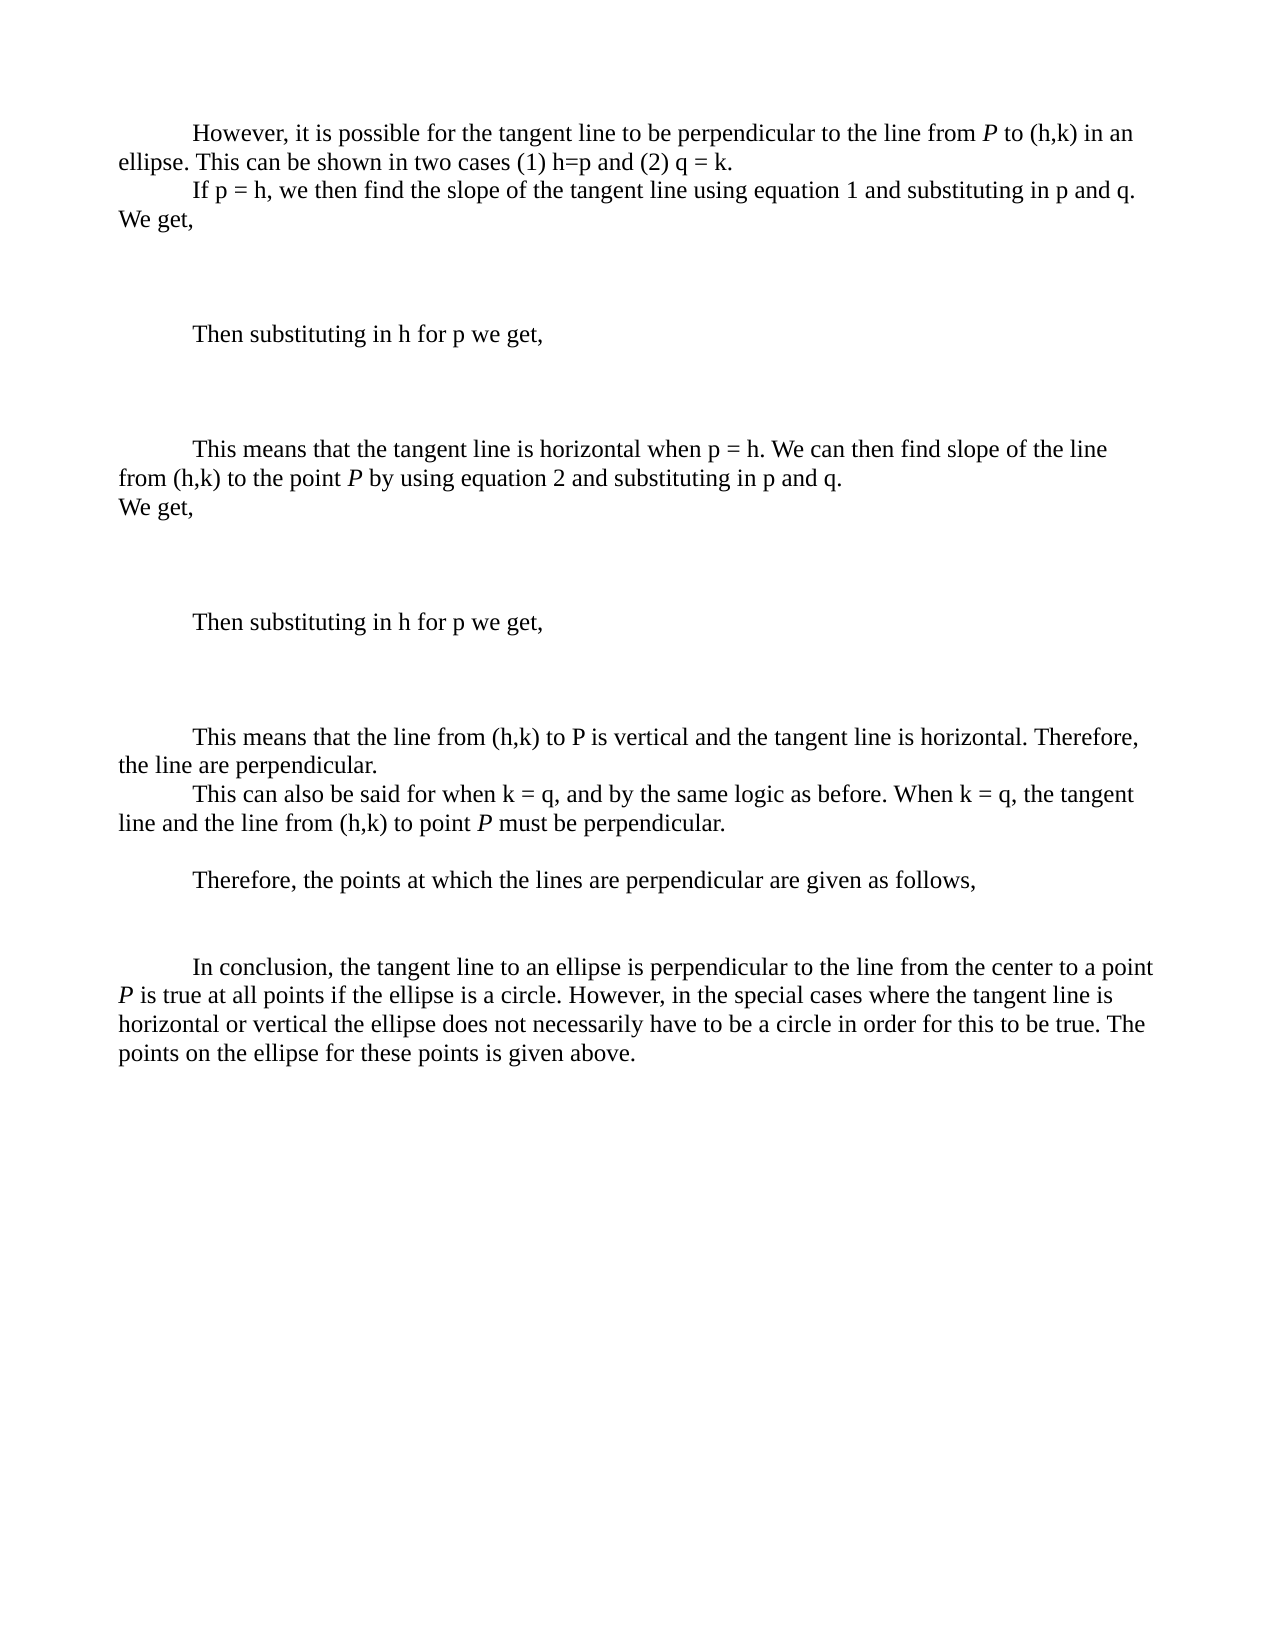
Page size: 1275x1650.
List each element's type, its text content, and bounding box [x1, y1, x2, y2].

text This means that the line from (h,k) to P is vertical and the tangent line is horizontal. Therefore, the line are perpendicular. [118, 722, 1157, 779]
text This means that the tangent line is horizontal when p = h. We can then find slope of the line from (h,k) to the point P by using equation 2 and substituting in p and q. [118, 434, 1157, 492]
text This can also be said for when k = q, and by the same logic as before. When k = q, the tangent line and the line from (h,k) to point P must be perpendicular. [118, 779, 1157, 837]
text Then substituting in h for p we get, [118, 607, 1157, 636]
text We get, [118, 492, 1157, 521]
text Then substituting in h for p we get, [118, 319, 1157, 348]
text If p = h, we then find the slope of the tangent line using equation 1 and substituting in p and q. We get, [118, 176, 1157, 233]
text In conclusion, the tangent line to an ellipse is perpendicular to the line from the center to a point P is true at all points if the ellipse is a circle. However, in the special cases where the tangent line is horizontal or vertical the ellipse does not necessarily have to be a circle in order for this to be true. The points on the ellipse for these points is given above. [118, 952, 1157, 1067]
text Therefore, the points at which the lines are perpendicular are given as follows, [118, 866, 1157, 894]
text However, it is possible for the tangent line to be perpendicular to the line from P to (h,k) in an ellipse. This can be shown in two cases (1) h=p and (2) q = k. [118, 118, 1157, 176]
